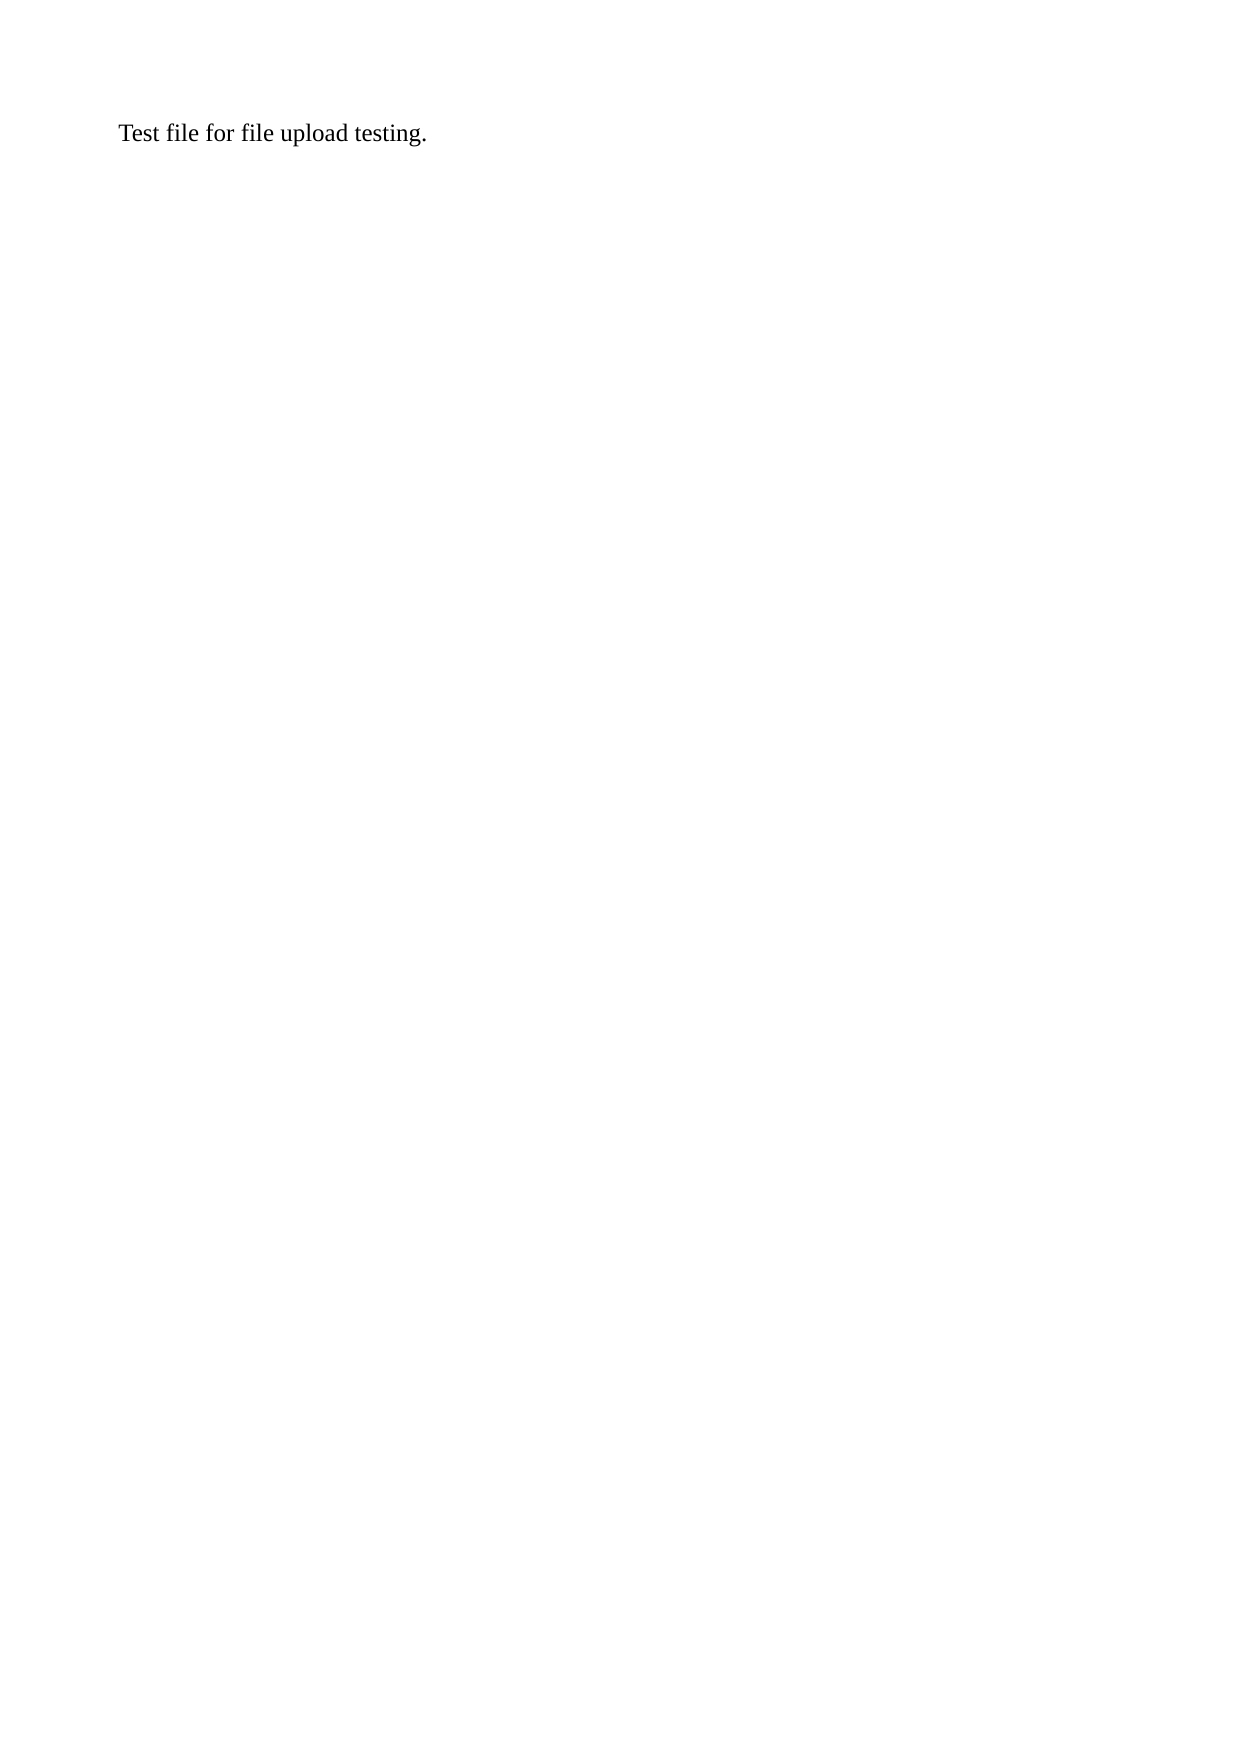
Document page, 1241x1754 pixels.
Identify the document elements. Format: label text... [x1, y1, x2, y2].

text Test file for file upload testing. [118, 118, 1122, 147]
